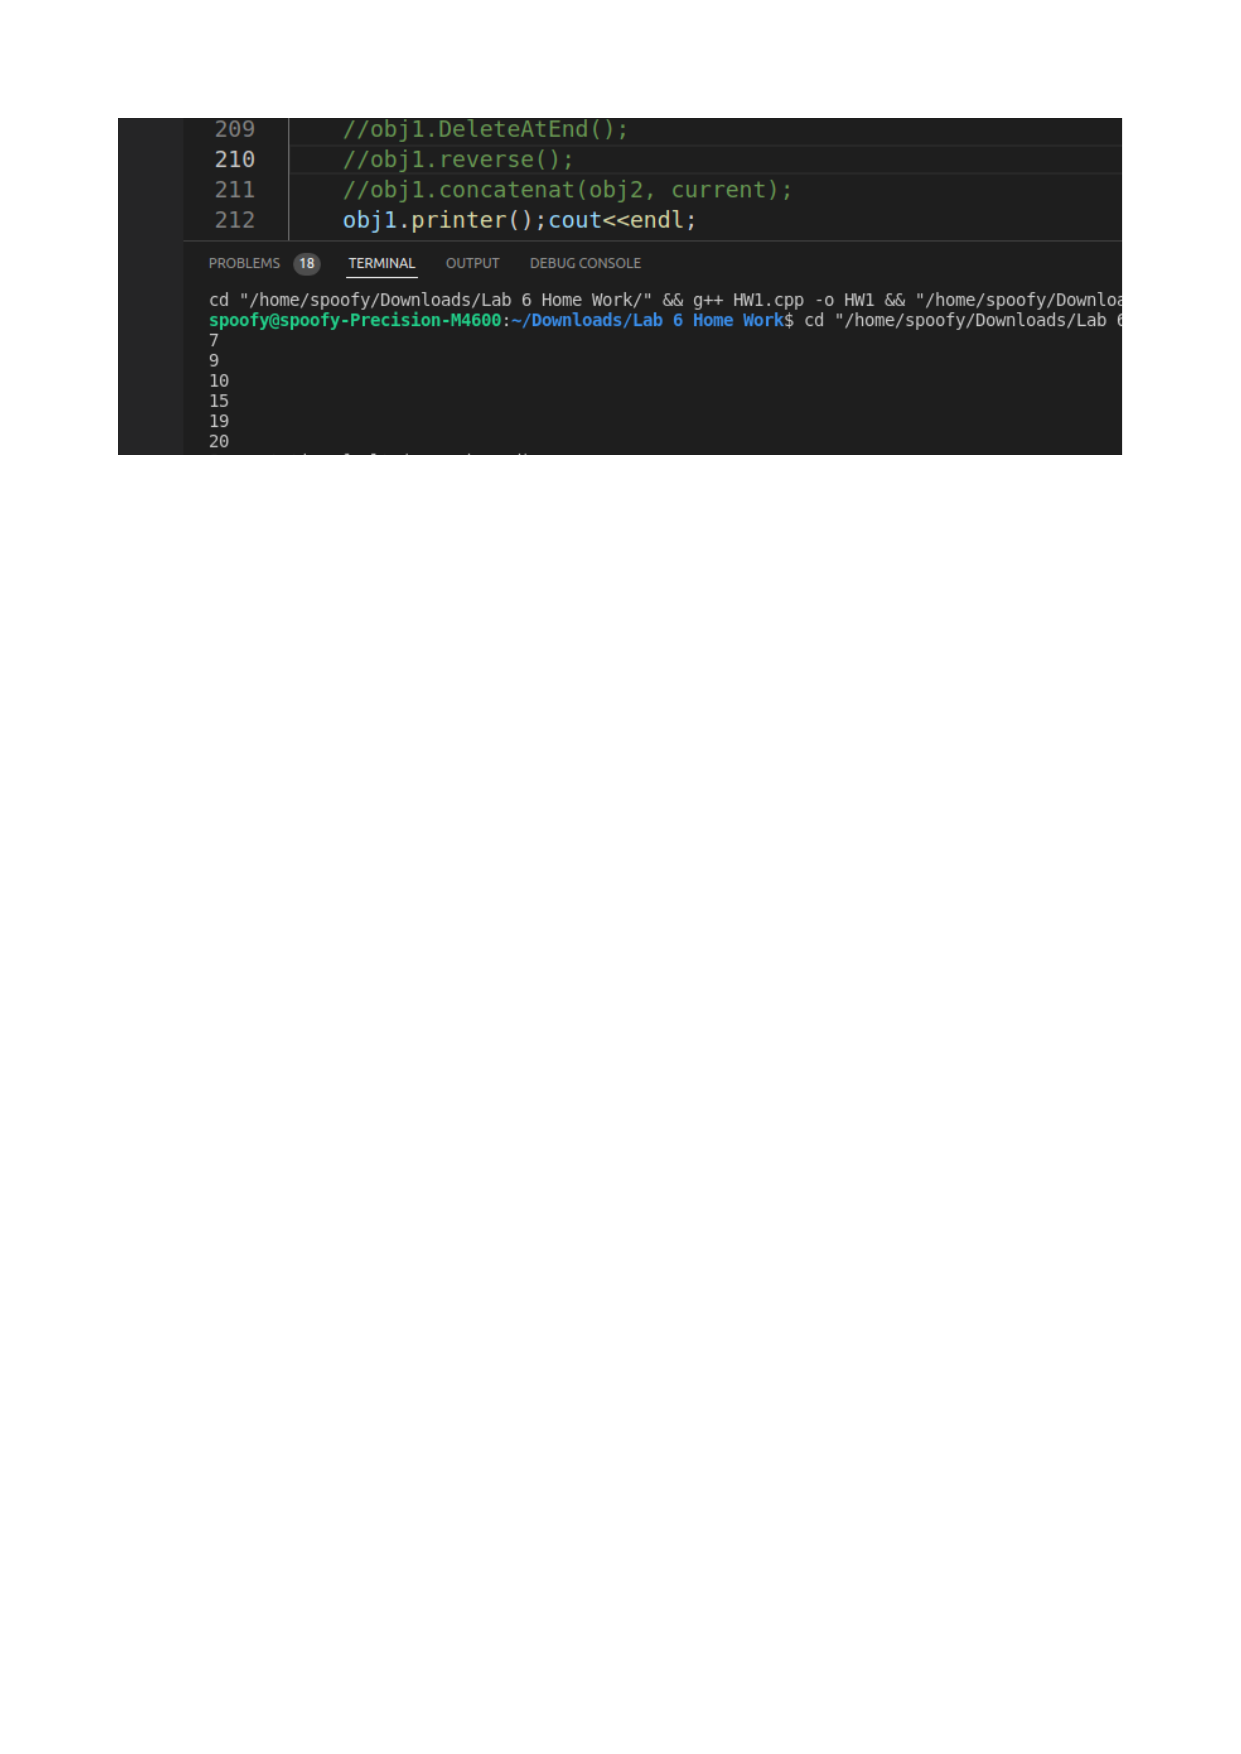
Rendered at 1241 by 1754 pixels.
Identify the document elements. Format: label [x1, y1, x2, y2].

picture [118, 118, 1123, 455]
